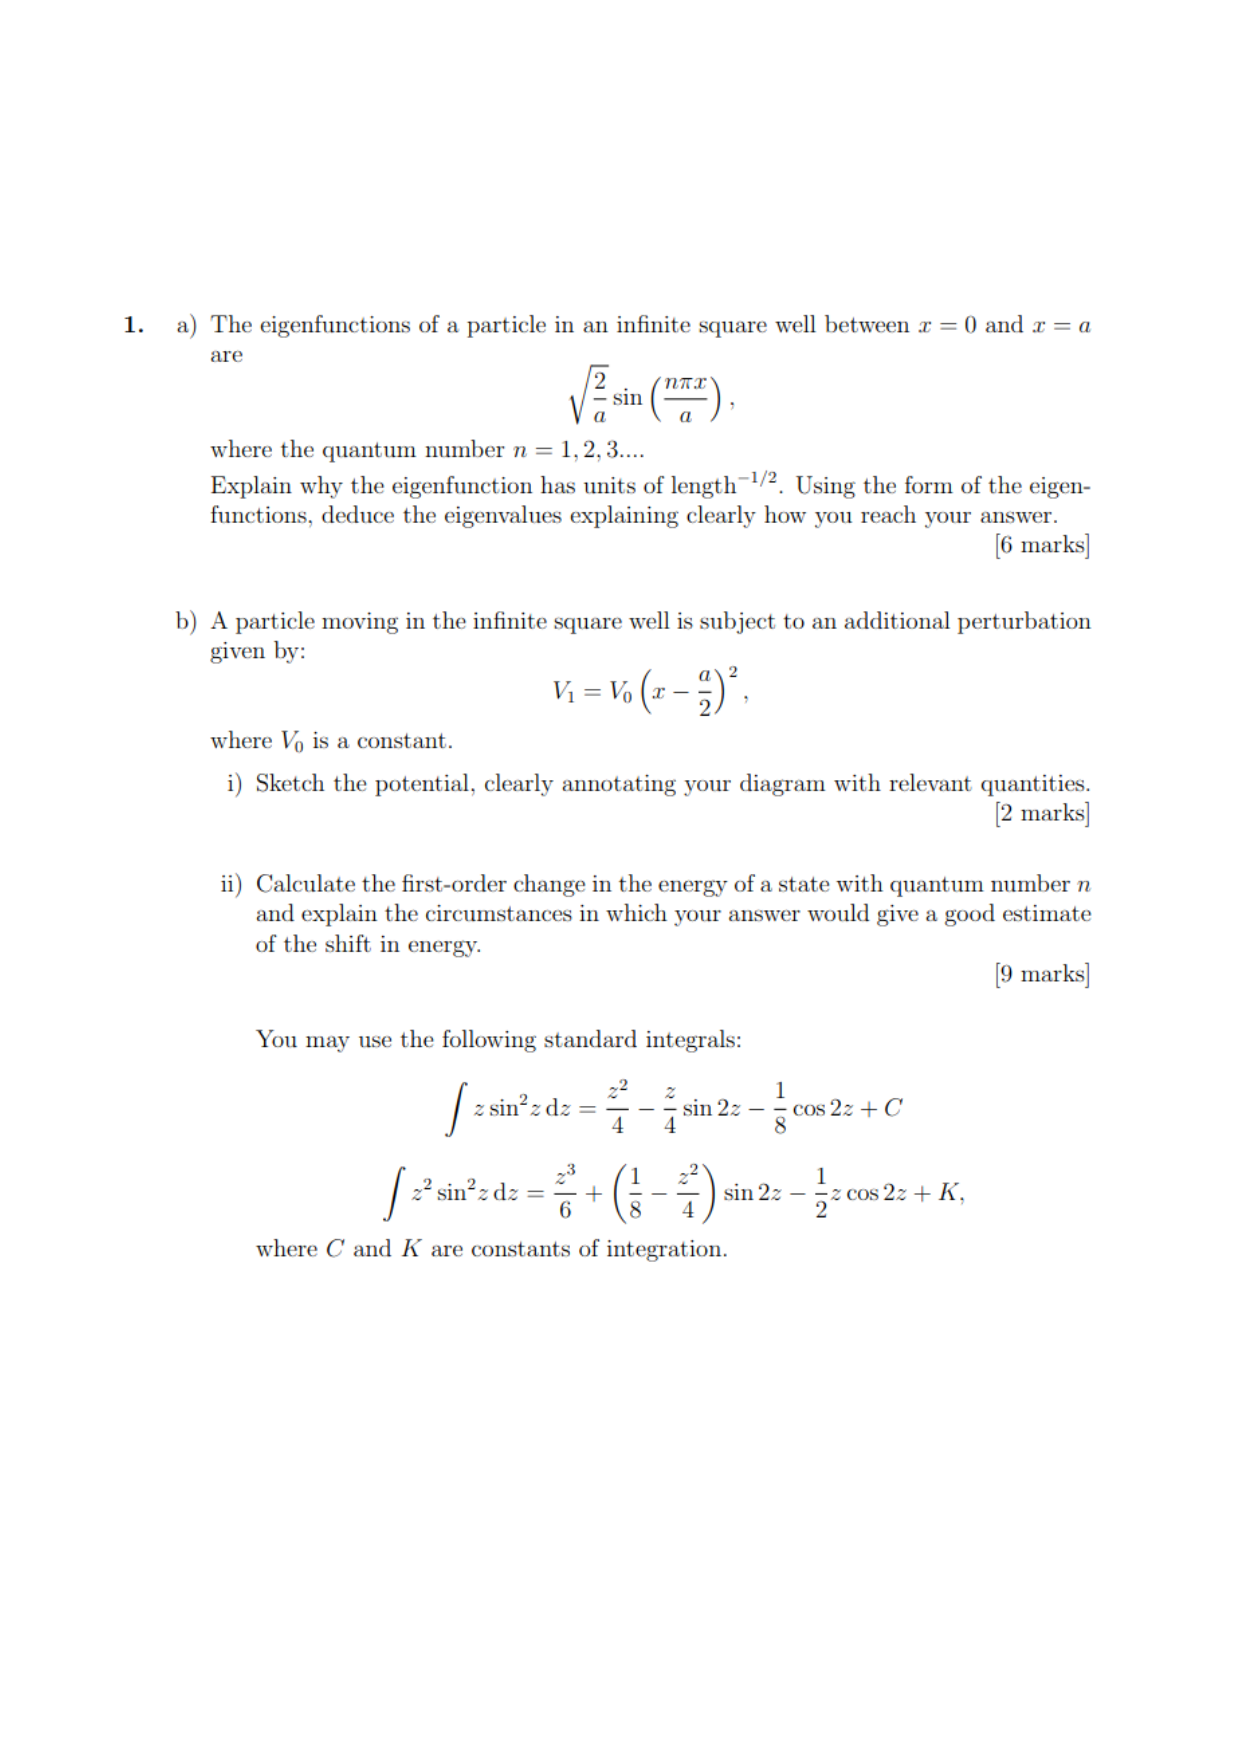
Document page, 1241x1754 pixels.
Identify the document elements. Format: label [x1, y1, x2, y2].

picture [107, 299, 1112, 1278]
